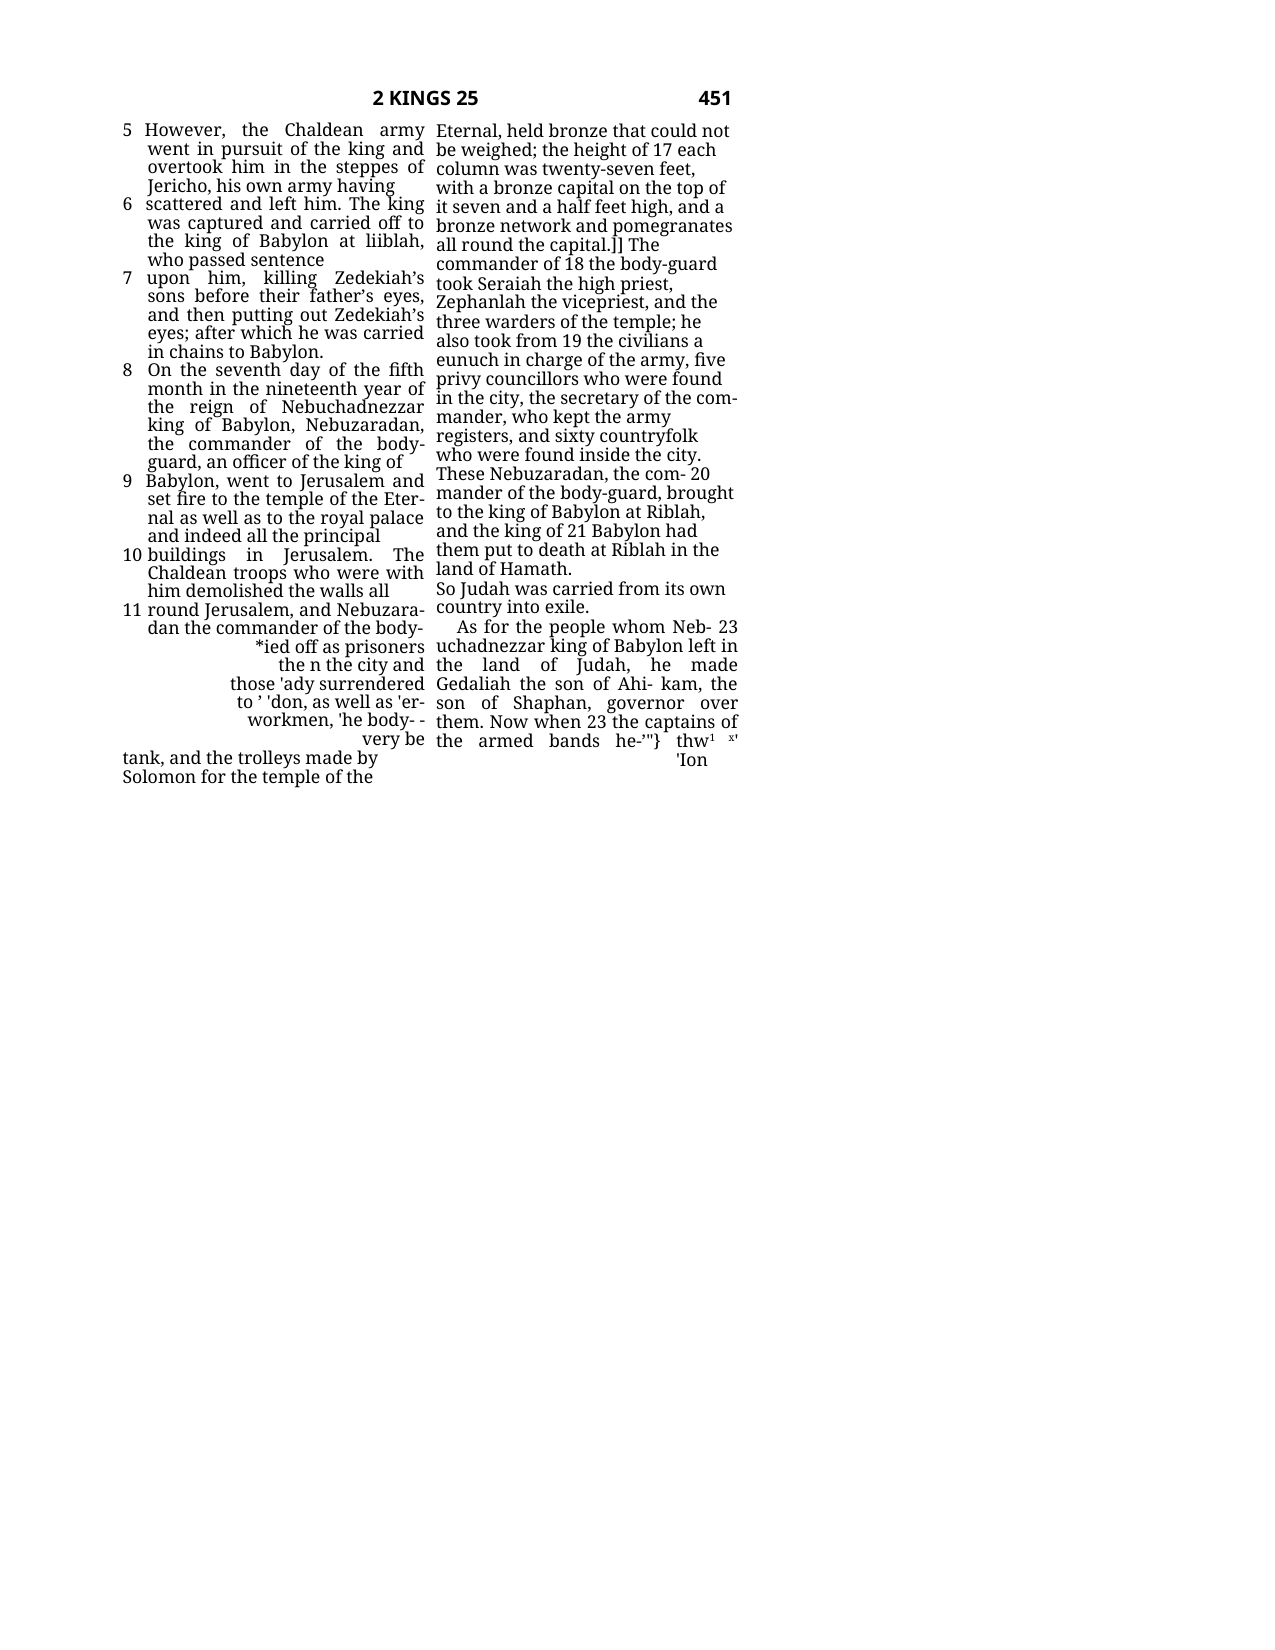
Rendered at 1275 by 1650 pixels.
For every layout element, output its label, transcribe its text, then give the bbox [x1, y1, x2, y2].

list Babylon, went to Jerusalem and set fire to the temple of the Eter­nal as well as to the royal palace and indeed all the principal [122, 472, 425, 546]
list However, the Chaldean army went in pursuit of the king and overtook him in the steppes of Jericho, his own army having [122, 122, 425, 196]
text Eternal, held bronze that could not be weighed; the height of 17 each column was twenty-seven feet, with a bronze capital on the top of it seven and a half feet high, and a bronze network and pomegranates all round the capital.]] The commander of 18 the body-guard took Seraiah the high priest, Zephanlah the vice­priest, and the three warders of the temple; he also took from 19 the civilians a eunuch in charge of the army, five privy coun­cillors who were found in the city, the secretary of the com­mander, who kept the army registers, and sixty countryfolk who were found inside the city. These Nebuzaradan, the com- 20 mander of the body-guard, brought to the king of Babylon at Riblah, and the king of 21 Babylon had them put to death at Riblah in the land of Hamath. [436, 122, 738, 580]
text As for the people whom Neb- 23 uchadnezzar king of Babylon left in the land of Judah, he made Gedaliah the son of Ahi- kam, the son of Shaphan, gov­ernor over them. Now when 23 the captains of the armed bands he-’"} thw1 x' 'Ion [436, 618, 738, 770]
list On the seventh day of the fifth month in the nineteenth year of the reign of Nebuchadnezzar king of Babylon, Nebuzaradan, the commander of the body­guard, an officer of the king of [122, 362, 425, 472]
list upon him, killing Zedekiah’s sons before their father’s eyes, and then putting out Zedekiah’s eyes; after which he was carried in chains to Babylon. [122, 270, 425, 362]
list buildings in Jerusalem. The Chaldean troops who were with him demolished the walls all [122, 546, 425, 602]
list round Jerusalem, and Nebuzara­dan the commander of the body- [122, 602, 425, 638]
text tank, and the trolleys made by Solomon for the temple of the [122, 749, 425, 787]
list scattered and left him. The king was captured and carried off to the king of Babylon at liiblah, who passed sentence [122, 196, 425, 270]
text *ied off as prisoners the n the city and those 'ady surrendered to ’ 'don, as well as 'er-workmen, 'he body- - very be [228, 638, 425, 749]
text So Judah was carried from its own country into exile. [436, 580, 738, 618]
